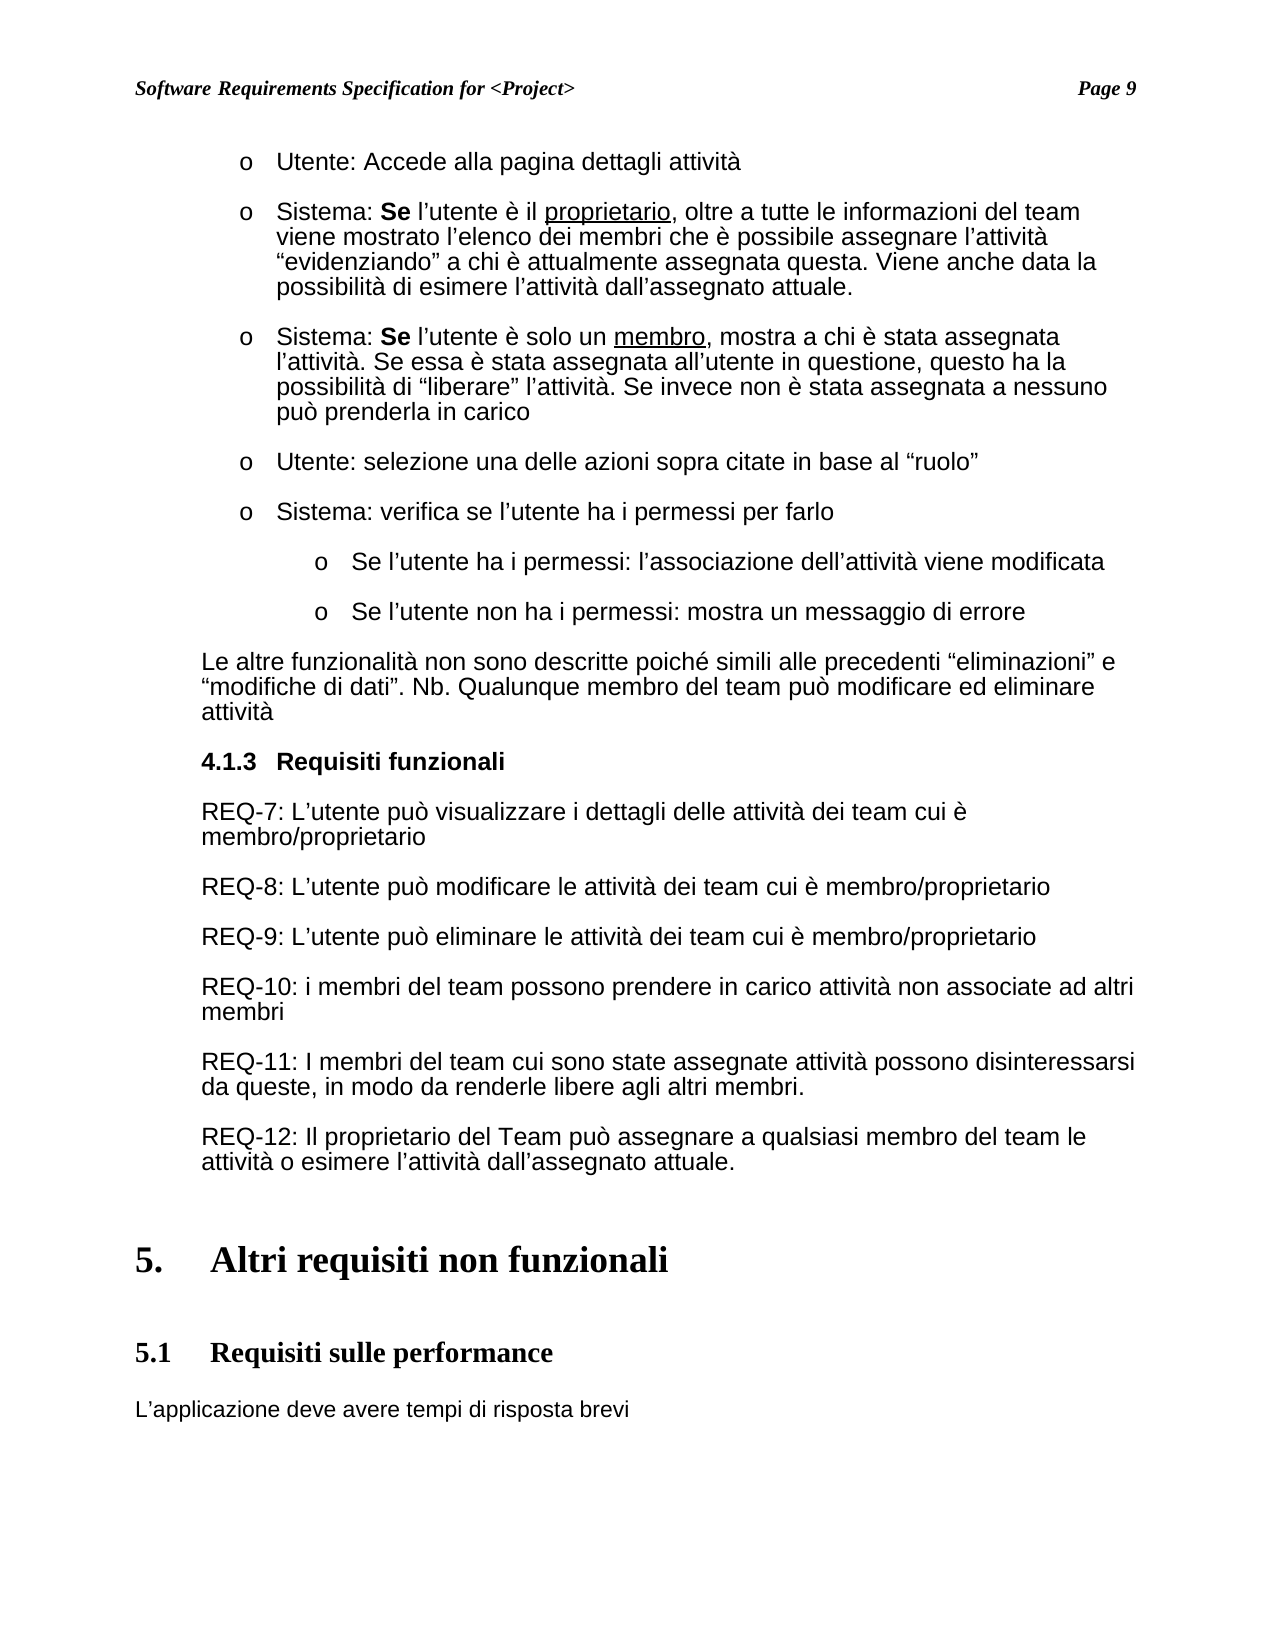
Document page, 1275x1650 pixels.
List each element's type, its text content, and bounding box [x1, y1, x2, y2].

list Sistema: Se l’utente è solo un membro, mostra a chi è stata assegnata l’attività. Se essa è stata assegnata all’utente in questione, questo ha la possibilità di “liberare” l’attività. Se invece non è stata assegnata a nessuno può prenderla in carico [238, 325, 1140, 425]
text Le altre funzionalità non sono descritte poiché simili alle precedenti “eliminazioni” e “modifiche di dati”. Nb. Qualunque membro del team può modificare ed eliminare attività [201, 650, 1140, 725]
text REQ-7: L’utente può visualizzare i dettagli delle attività dei team cui è membro/proprietario [201, 800, 1140, 850]
list Utente: Accede alla pagina dettagli attività [238, 150, 1140, 175]
list Utente: selezione una delle azioni sopra citate in base al “ruolo” [238, 450, 1140, 475]
text REQ-9: L’utente può eliminare le attività dei team cui è membro/proprietario [201, 925, 1140, 950]
text REQ-12: Il proprietario del Team può assegnare a qualsiasi membro del team le attività o esimere l’attività dall’assegnato attuale. [201, 1125, 1140, 1175]
subtitle Altri requisiti non funzionali [135, 1237, 1140, 1281]
text REQ-8: L’utente può modificare le attività dei team cui è membro/proprietario [201, 875, 1140, 900]
text REQ-10: i membri del team possono prendere in carico attività non associate ad altri membri [201, 975, 1140, 1025]
list Sistema: verifica se l’utente ha i permessi per farlo [238, 500, 1140, 525]
text L’applicazione deve avere tempi di risposta brevi [135, 1397, 1140, 1422]
list Se l’utente non ha i permessi: mostra un messaggio di errore [313, 600, 1140, 625]
text 4.1.3 Requisiti funzionali [201, 750, 1140, 775]
list Se l’utente ha i permessi: l’associazione dell’attività viene modificata [313, 550, 1140, 575]
list Sistema: Se l’utente è il proprietario, oltre a tutte le informazioni del team viene mostrato l’elenco dei membri che è possibile assegnare l’attività “evidenziando” a chi è attualmente assegnata questa. Viene anche data la possibilità di esimere l’attività dall’assegnato attuale. [238, 200, 1140, 300]
text REQ-11: I membri del team cui sono state assegnate attività possono disinteressarsi da queste, in modo da renderle libere agli altri membri. [201, 1050, 1140, 1100]
subtitle Requisiti sulle performance [135, 1335, 1140, 1368]
